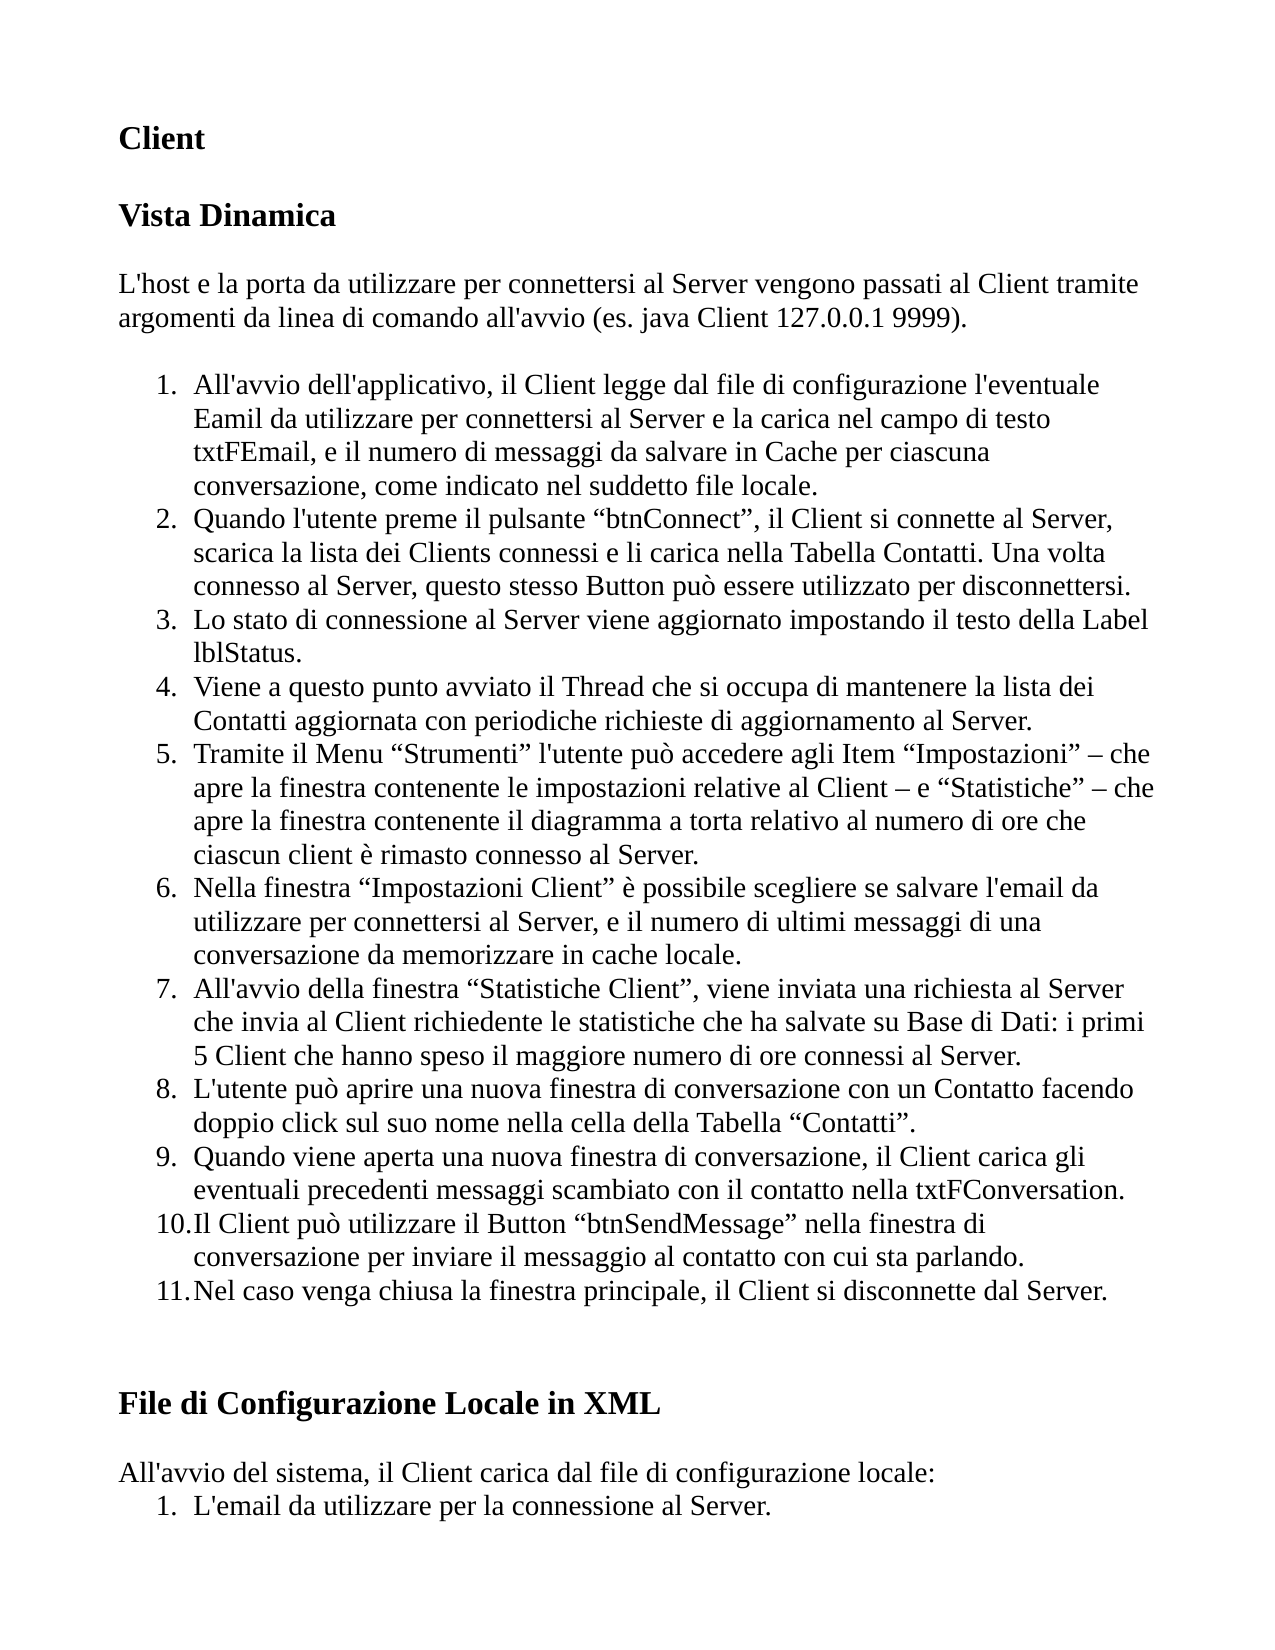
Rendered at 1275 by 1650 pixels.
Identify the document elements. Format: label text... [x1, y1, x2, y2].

text Vista Dinamica [118, 195, 1157, 233]
list Lo stato di connessione al Server viene aggiornato impostando il testo della Label lblStatus. [156, 602, 1157, 669]
list L'email da utilizzare per la connessione al Server. [156, 1488, 1157, 1522]
list Tramite il Menu “Strumenti” l'utente può accedere agli Item “Impostazioni” – che apre la finestra contenente le impostazioni relative al Client – e “Statistiche” – che apre la finestra contenente il diagramma a torta relativo al numero di ore che ciascun client è rimasto connesso al Server. [156, 736, 1157, 870]
list Il Client può utilizzare il Button “btnSendMessage” nella finestra di conversazione per inviare il messaggio al contatto con cui sta parlando. [156, 1206, 1157, 1273]
text Client [118, 118, 1157, 156]
text File di Configurazione Locale in XML [118, 1383, 1157, 1421]
list Nella finestra “Impostazioni Client” è possibile scegliere se salvare l'email da utilizzare per connettersi al Server, e il numero di ultimi messaggi di una conversazione da memorizzare in cache locale. [156, 870, 1157, 971]
list All'avvio della finestra “Statistiche Client”, viene inviata una richiesta al Server che invia al Client richiedente le statistiche che ha salvate su Base di Dati: i primi 5 Client che hanno speso il maggiore numero di ore connessi al Server. [156, 971, 1157, 1072]
list Quando viene aperta una nuova finestra di conversazione, il Client carica gli eventuali precedenti messaggi scambiato con il contatto nella txtFConversation. [156, 1139, 1157, 1206]
text All'avvio del sistema, il Client carica dal file di configurazione locale: [118, 1455, 1157, 1488]
list All'avvio dell'applicativo, il Client legge dal file di configurazione l'eventuale Eamil da utilizzare per connettersi al Server e la carica nel campo di testo txtFEmail, e il numero di messaggi da salvare in Cache per ciascuna conversazione, come indicato nel suddetto file locale. [156, 367, 1157, 501]
list L'utente può aprire una nuova finestra di conversazione con un Contatto facendo doppio click sul suo nome nella cella della Tabella “Contatti”. [156, 1072, 1157, 1139]
list Quando l'utente preme il pulsante “btnConnect”, il Client si connette al Server, scarica la lista dei Clients connessi e li carica nella Tabella Contatti. Una volta connesso al Server, questo stesso Button può essere utilizzato per disconnettersi. [156, 501, 1157, 602]
list Viene a questo punto avviato il Thread che si occupa di mantenere la lista dei Contatti aggiornata con periodiche richieste di aggiornamento al Server. [156, 669, 1157, 736]
list Nel caso venga chiusa la finestra principale, il Client si disconnette dal Server. [156, 1273, 1157, 1306]
text L'host e la porta da utilizzare per connettersi al Server vengono passati al Client tramite argomenti da linea di comando all'avvio (es. java Client 127.0.0.1 9999). [118, 267, 1157, 334]
